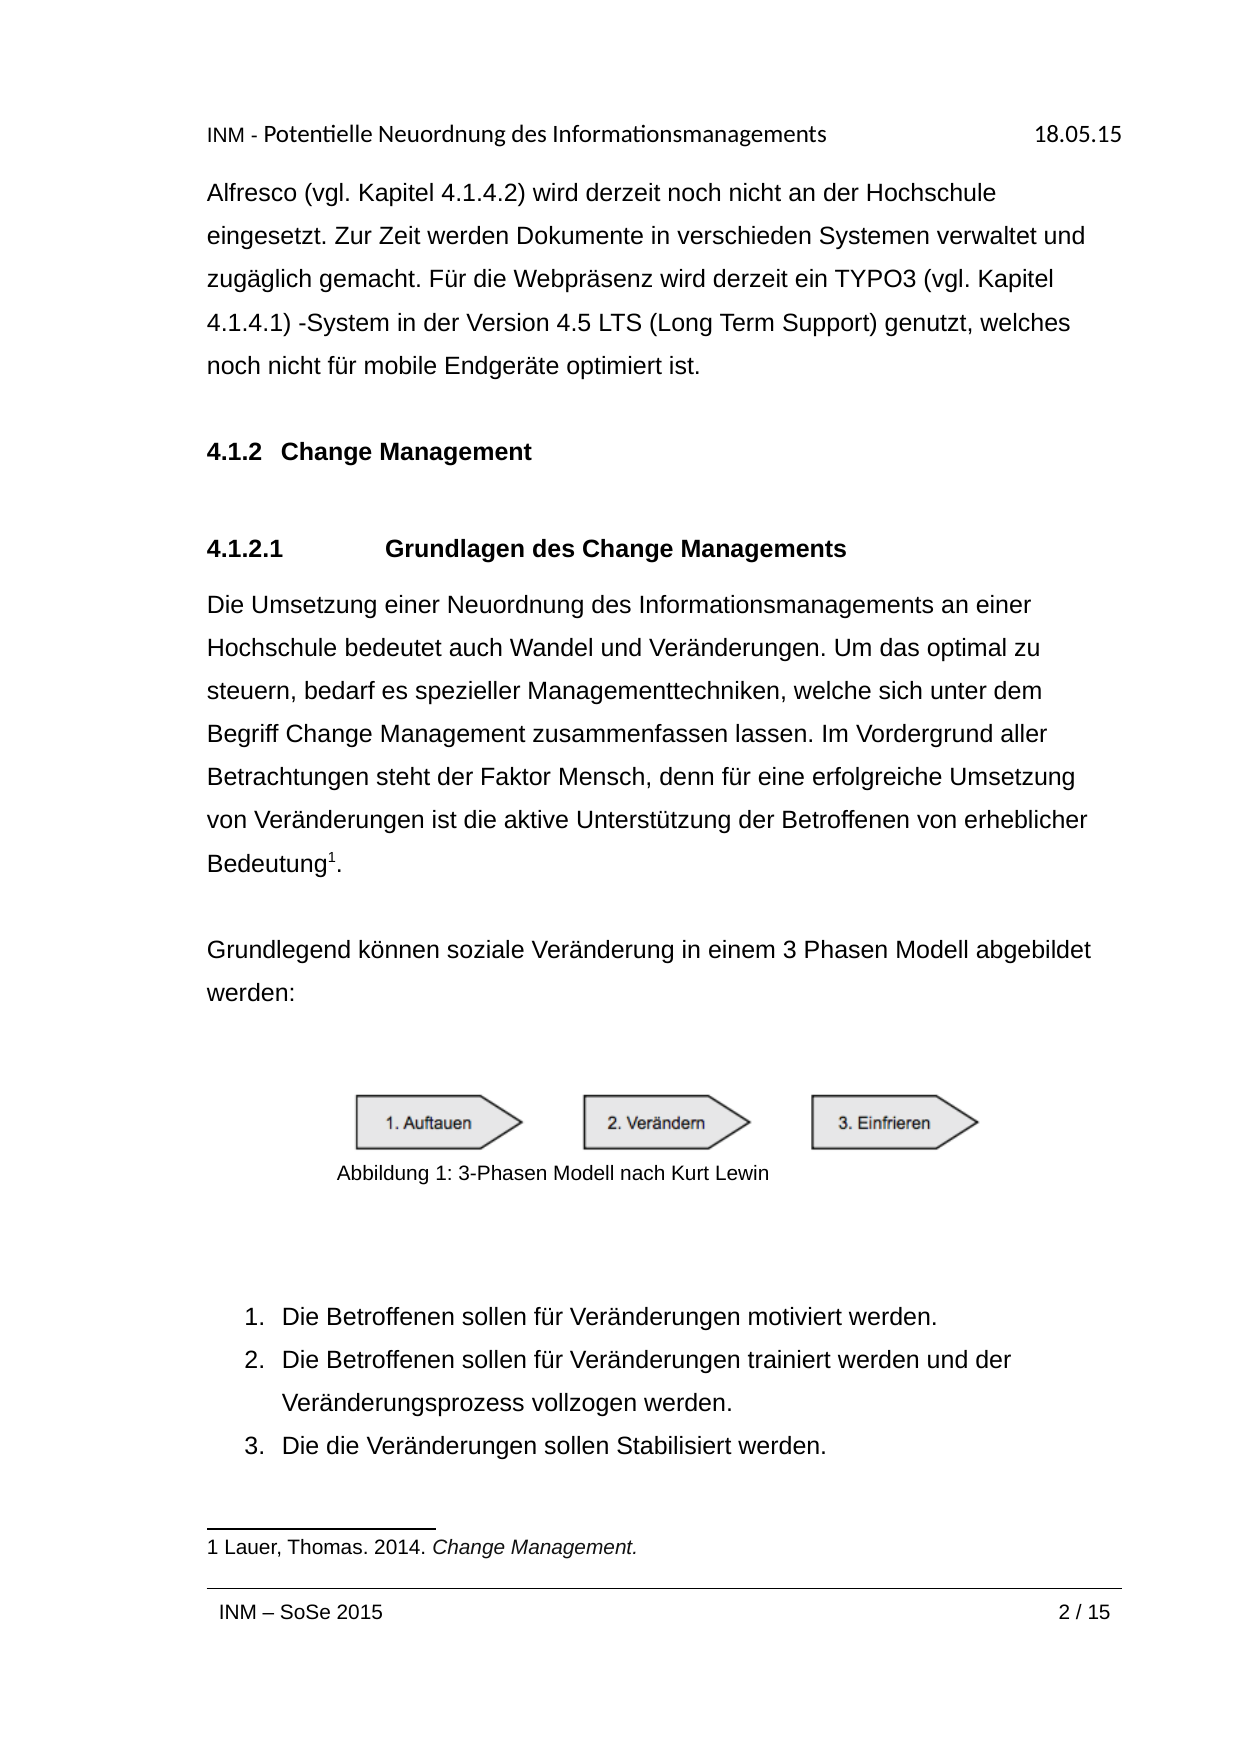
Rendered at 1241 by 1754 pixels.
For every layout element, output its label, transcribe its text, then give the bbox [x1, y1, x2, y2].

text 4.1.2 Change Management [207, 437, 1122, 466]
text Lauer, Thomas. 2014. Change Management. [207, 1535, 1122, 1559]
text Abbildung 1: 3-Phasen Modell nach Kurt Lewin [337, 1162, 992, 1185]
list Die die Veränderungen sollen Stabilisiert werden. [244, 1431, 1122, 1460]
picture [336, 1080, 993, 1162]
text Alfresco (vgl. Kapitel 4.1.4.2) wird derzeit noch nicht an der Hochschule eingesetzt. Zur Zeit werden Dokumente in verschieden Systemen verwaltet und zugäglich gemacht. Für die Webpräsenz wird derzeit ein TYPO3 (vgl. Kapitel 4.1.4.1) -System in der Version 4.5 LTS (Long Term Support) genutzt, welches noch nicht für mobile Endgeräte optimiert ist. [207, 178, 1122, 379]
list Die Betroffenen sollen für Veränderungen motiviert werden. [244, 1302, 1122, 1331]
text Die Umsetzung einer Neuordnung des Informationsmanagements an einer Hochschule bedeutet auch Wandel und Veränderungen. Um das optimal zu steuern, bedarf es spezieller Managementtechniken, welche sich unter dem Begriff Change Management zusammenfassen lassen. Im Vordergrund aller Betrachtungen steht der Faktor Mensch, denn für eine erfolgreiche Umsetzung von Veränderungen ist die aktive Unterstützung der Betroffenen von erheblicher Bedeutung. [207, 590, 1122, 877]
list Die Betroffenen sollen für Veränderungen trainiert werden und der Veränderungsprozess vollzogen werden. [244, 1345, 1122, 1417]
text Grundlegend können soziale Veränderung in einem 3 Phasen Modell abgebildet werden: [207, 935, 1122, 1007]
subtitle 4.1.2.1 Grundlagen des Change Managements [207, 534, 1122, 563]
